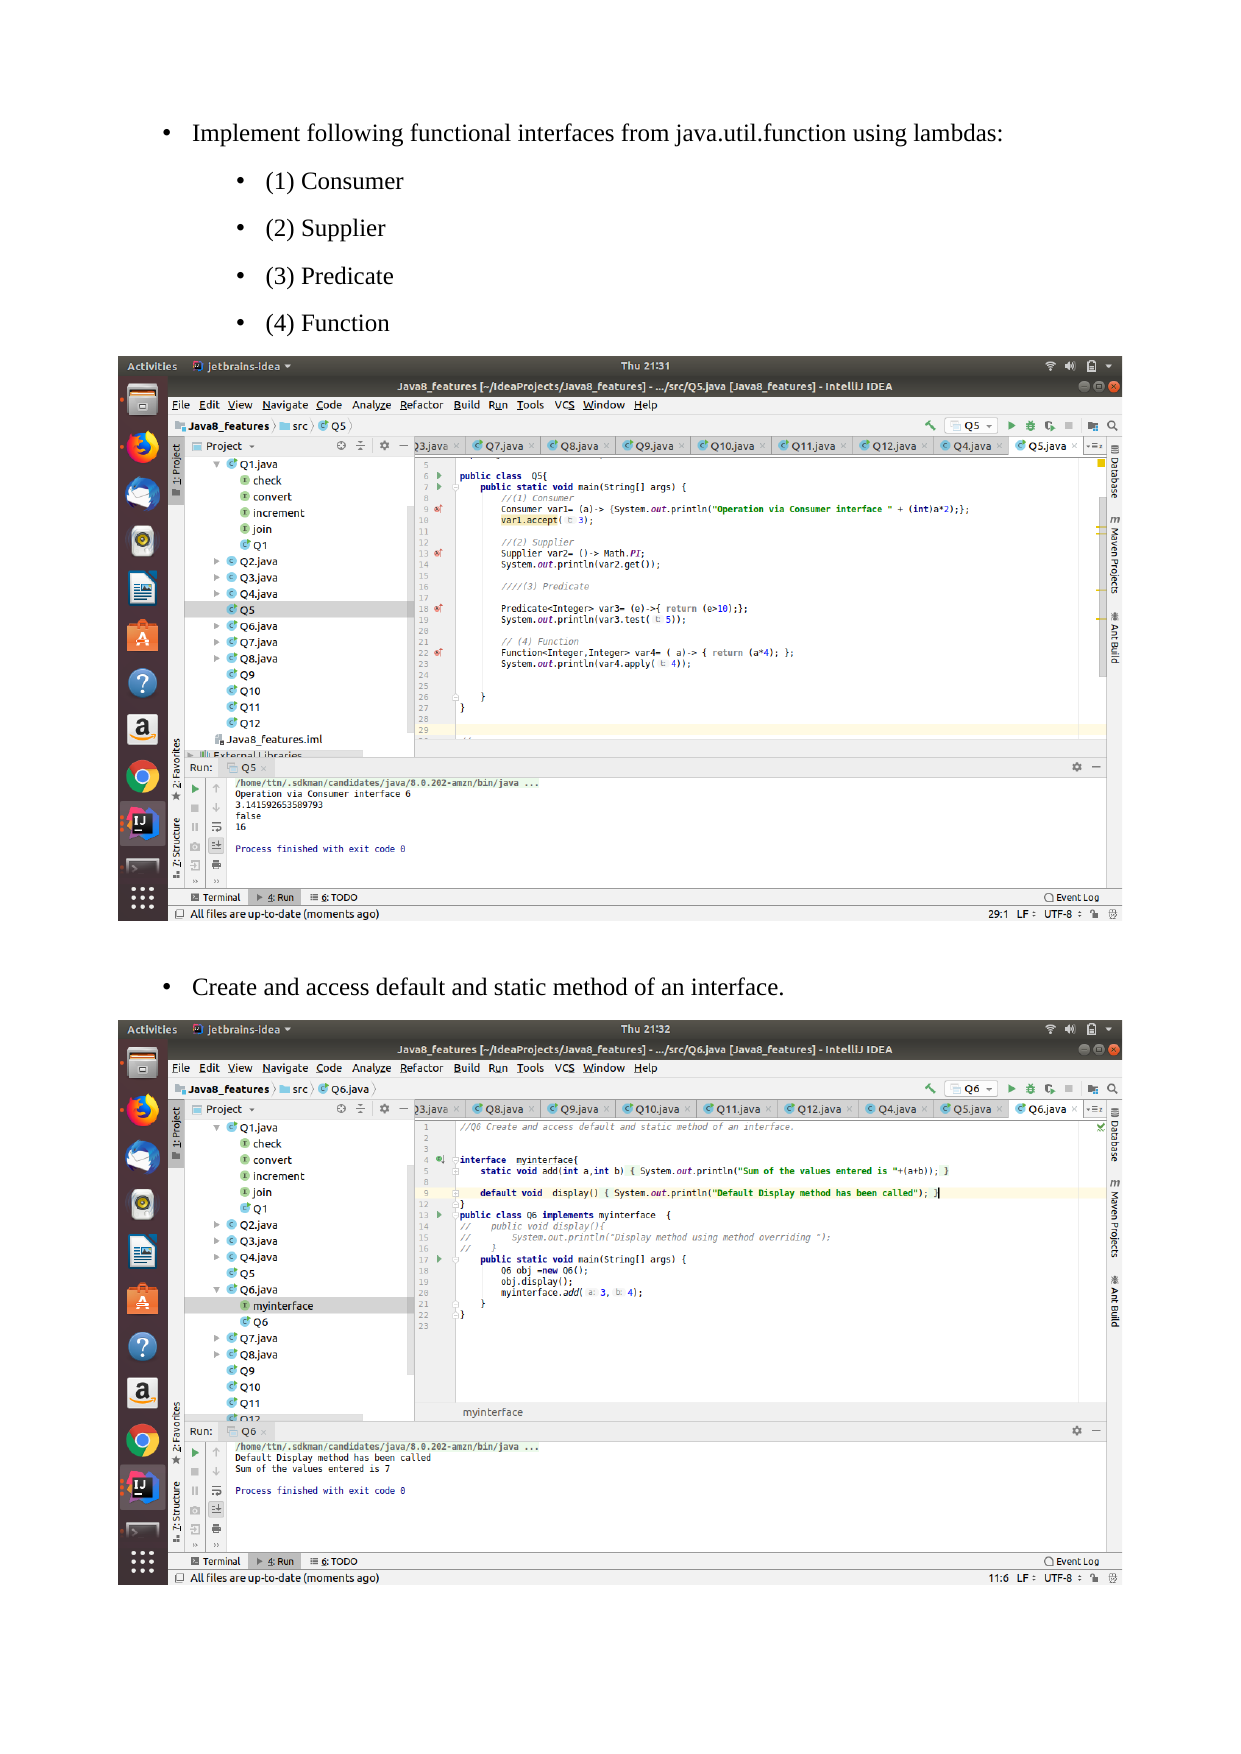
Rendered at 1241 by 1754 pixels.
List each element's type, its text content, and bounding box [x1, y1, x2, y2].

list Implement following functional interfaces from java.util.function using lambdas: [162, 118, 1122, 147]
list (3) Predicate [236, 261, 1122, 290]
list (4) Function [236, 308, 1122, 337]
picture [118, 1020, 1123, 1585]
list (1) Consumer [236, 166, 1122, 194]
list Create and access default and static method of an interface. [162, 972, 1122, 1001]
list (2) Supplier [236, 213, 1122, 242]
picture [118, 356, 1123, 921]
